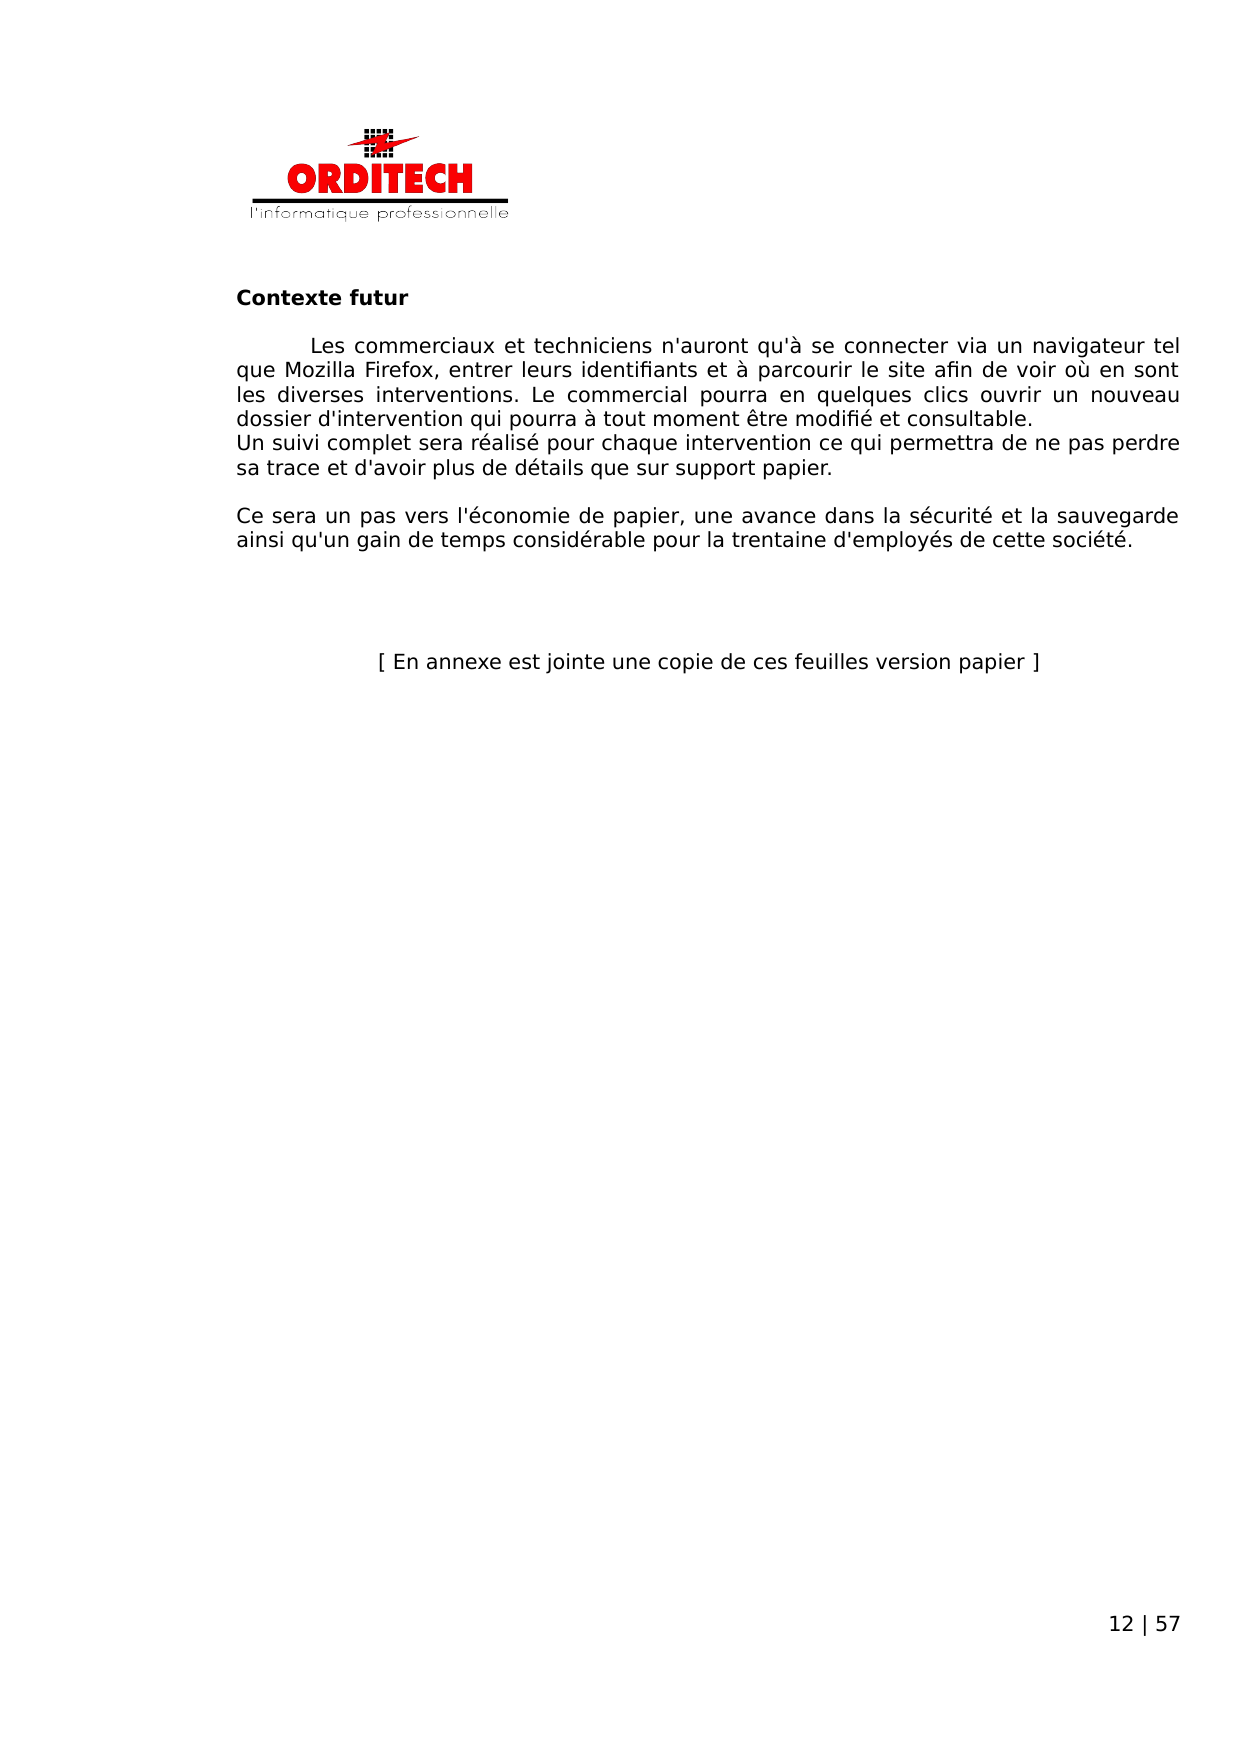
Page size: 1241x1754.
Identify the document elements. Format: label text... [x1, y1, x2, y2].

text Un suivi complet sera réalisé pour chaque intervention ce qui permettra de ne pas perdre sa trace et d'avoir plus de détails que sur support papier. [236, 431, 1181, 480]
picture [236, 118, 527, 232]
text Ce sera un pas vers l'économie de papier, une avance dans la sécurité et la sauvegarde ainsi qu'un gain de temps considérable pour la trentaine d'employés de cette société. [236, 504, 1181, 553]
text [ En annexe est jointe une copie de ces feuilles version papier ] [236, 650, 1181, 674]
text Les commerciaux et techniciens n'auront qu'à se connecter via un navigateur tel que Mozilla Firefox, entrer leurs identifiants et à parcourir le site afin de voir où en sont les diverses interventions. Le commercial pourra en quelques clics ouvrir un nouveau dossier d'intervention qui pourra à tout moment être modifié et consultable. [236, 334, 1181, 431]
text Contexte futur [236, 286, 1181, 310]
